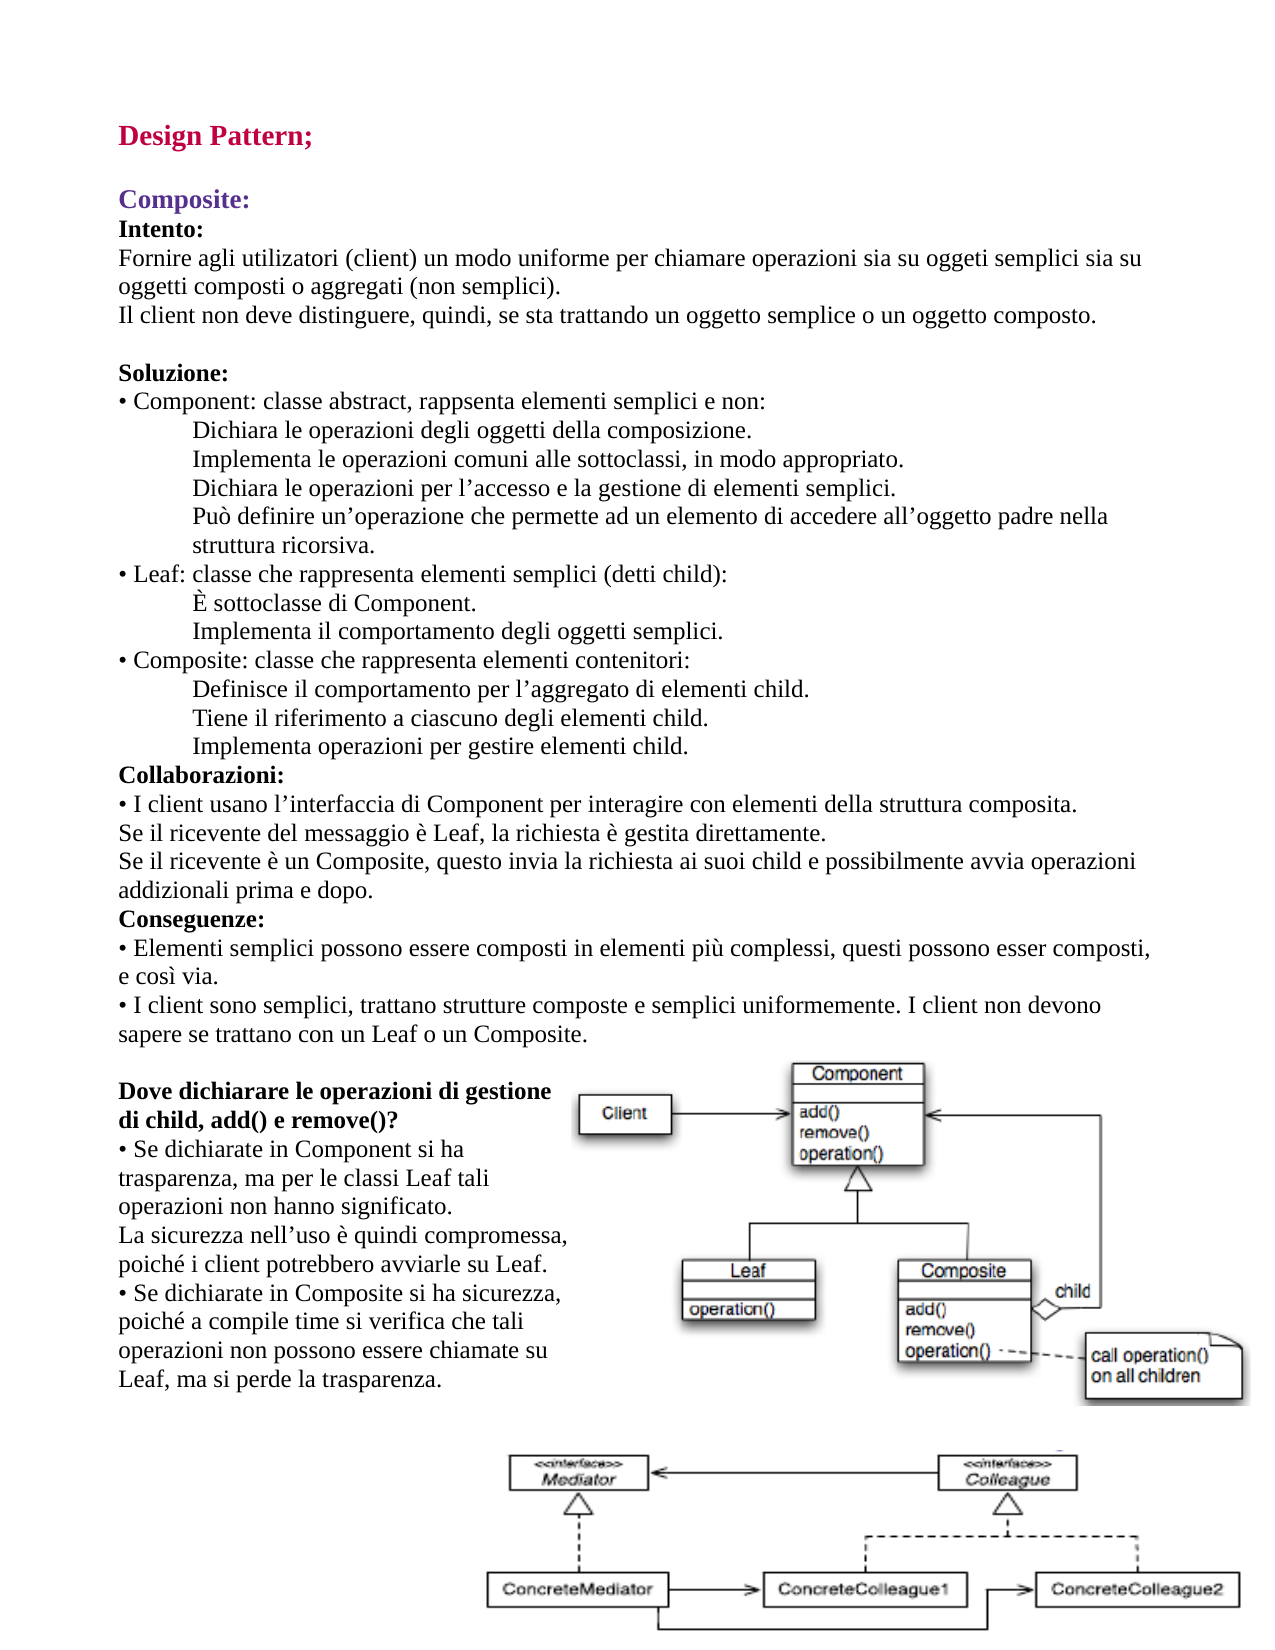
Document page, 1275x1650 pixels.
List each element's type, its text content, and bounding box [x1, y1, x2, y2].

text Se il ricevente del messaggio è Leaf, la richiesta è gestita direttamente. [118, 818, 1157, 846]
text Collaborazioni: [118, 760, 1157, 789]
text poiché i client potrebbero avviarle su Leaf. [118, 1249, 571, 1278]
text • I client sono semplici, trattano strutture composte e semplici uniformemente. I client non devono sapere se trattano con un Leaf o un Composite. [118, 990, 1157, 1048]
text Tiene il riferimento a ciascuno degli elementi child. [118, 703, 1157, 731]
text Implementa operazioni per gestire elementi child. [118, 731, 1157, 760]
text • Composite: classe che rappresenta elementi contenitori: [118, 645, 1157, 674]
text Composite: [118, 183, 1157, 214]
text Design Pattern; [118, 118, 1157, 152]
text Dichiara le operazioni per l’accesso e la gestione di elementi semplici. [118, 473, 1157, 501]
text • Se dichiarate in Composite si ha sicurezza, poiché a compile time si verifica che tali operazioni non possono essere chiamate su Leaf, ma si perde la trasparenza. [118, 1278, 571, 1393]
text • I client usano l’interfaccia di Component per interagire con elementi della struttura composita. [118, 789, 1157, 818]
text • Component: classe abstract, rappsenta elementi semplici e non: [118, 386, 1157, 415]
text Fornire agli utilizatori (client) un modo uniforme per chiamare operazioni sia su oggeti semplici sia su oggetti composti o aggregati (non semplici). [118, 243, 1157, 300]
text • Leaf: classe che rappresenta elementi semplici (detti child): [118, 559, 1157, 588]
text Se il ricevente è un Composite, questo invia la richiesta ai suoi child e possibilmente avvia operazioni addizionali prima e dopo. [118, 846, 1157, 904]
text Intento: [118, 214, 1157, 243]
text Definisce il comportamento per l’aggregato di elementi child. [118, 674, 1157, 703]
text Il client non deve distinguere, quindi, se sta trattando un oggetto semplice o un oggetto composto. [118, 300, 1157, 329]
text Implementa il comportamento degli oggetti semplici. [118, 616, 1157, 645]
text Dove dichiarare le operazioni di gestione di child, add() e remove()? [118, 1076, 571, 1134]
text Implementa le operazioni comuni alle sottoclassi, in modo appropriato. [118, 444, 1157, 473]
text • Se dichiarate in Component si ha trasparenza, ma per le classi Leaf tali operazioni non hanno significato. [118, 1134, 571, 1220]
text La sicurezza nell’uso è quindi compromessa, [118, 1220, 571, 1249]
text Dichiara le operazioni degli oggetti della composizione. [118, 415, 1157, 444]
text Può definire un’operazione che permette ad un elemento di accedere all’oggetto padre nella struttura ricorsiva. [118, 501, 1157, 559]
text • Elementi semplici possono essere composti in elementi più complessi, questi possono esser composti, e così via. [118, 933, 1157, 990]
text Soluzione: [118, 358, 1157, 386]
text Conseguenze: [118, 904, 1157, 933]
text È sottoclasse di Component. [118, 588, 1157, 616]
